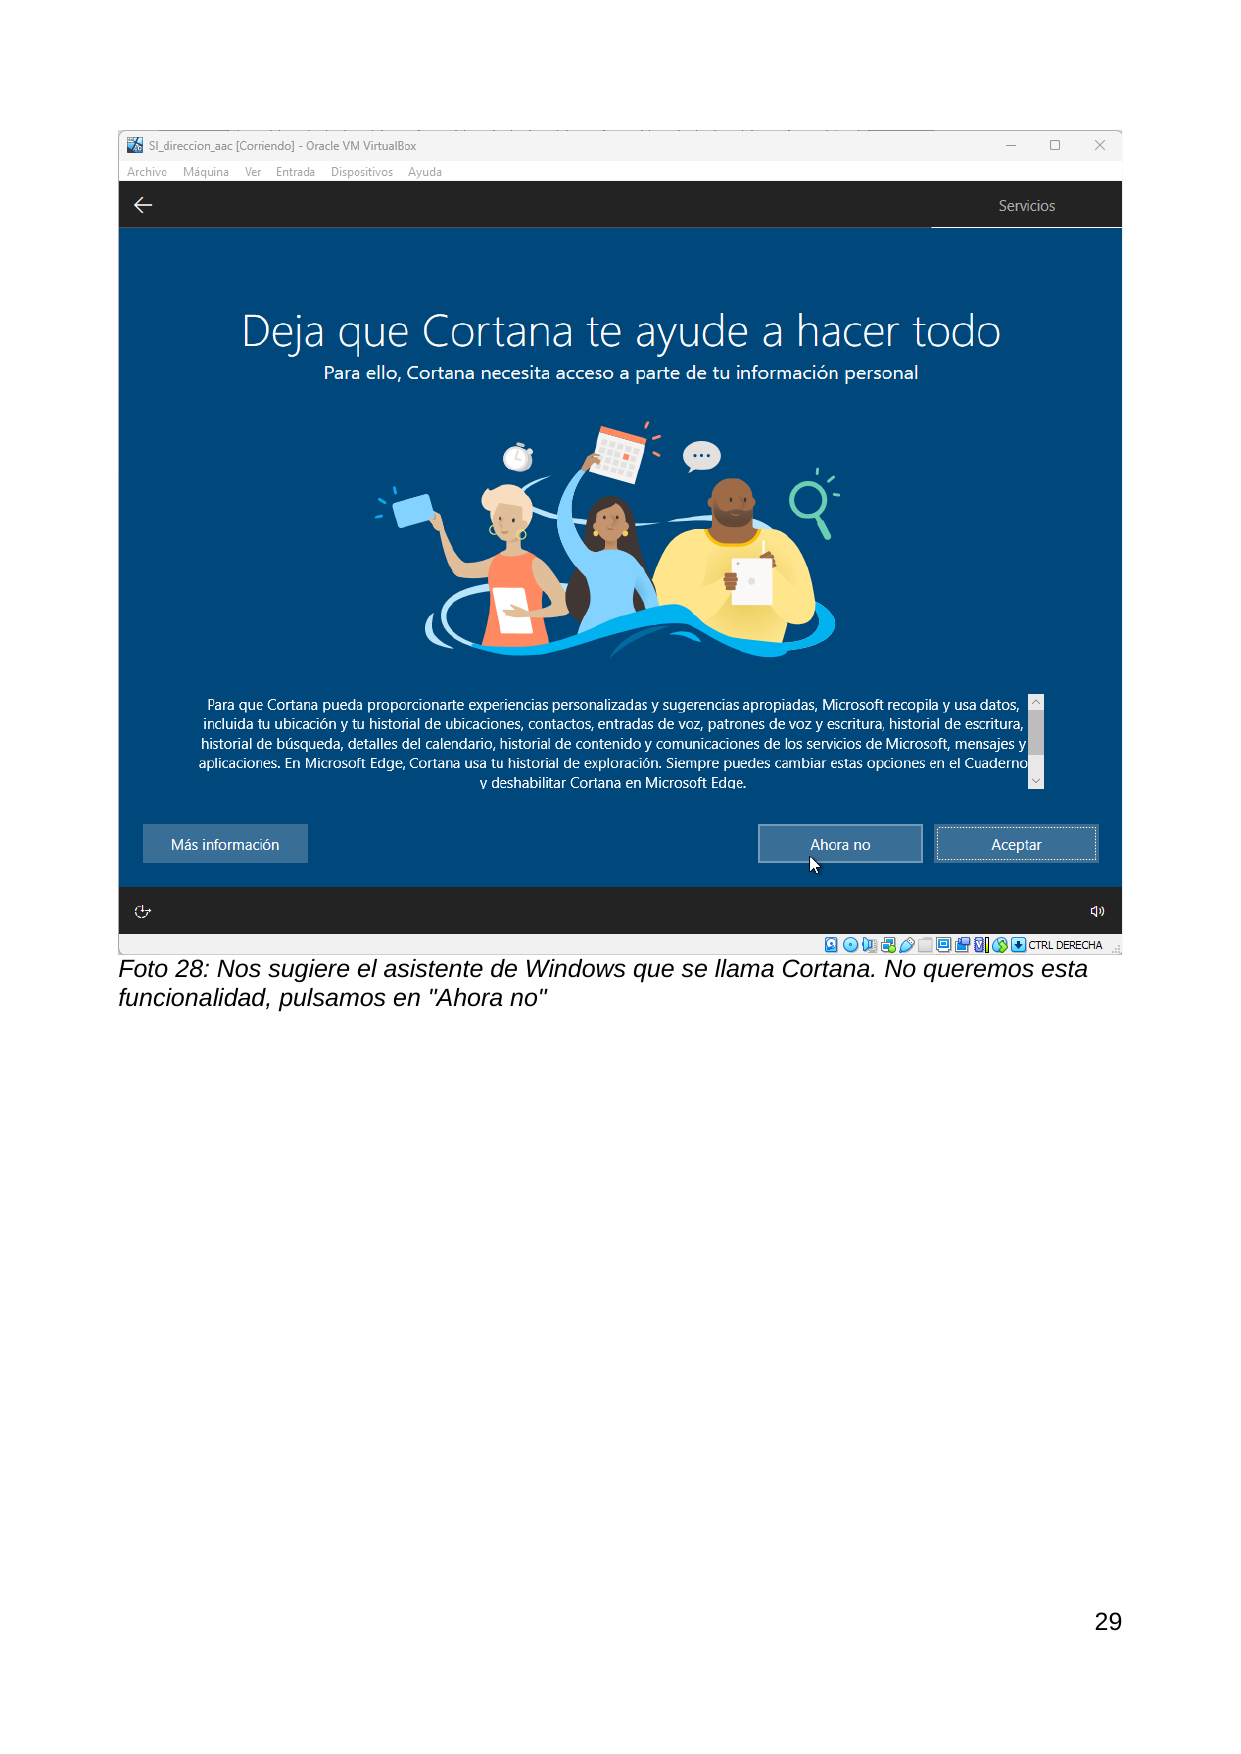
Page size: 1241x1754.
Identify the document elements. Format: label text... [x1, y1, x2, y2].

picture [118, 130, 1123, 955]
text Foto 28: Nos sugiere el asistente de Windows que se llama Cortana. No queremos esta funcionalidad, pulsamos en "Ahora no" [118, 955, 1122, 1012]
